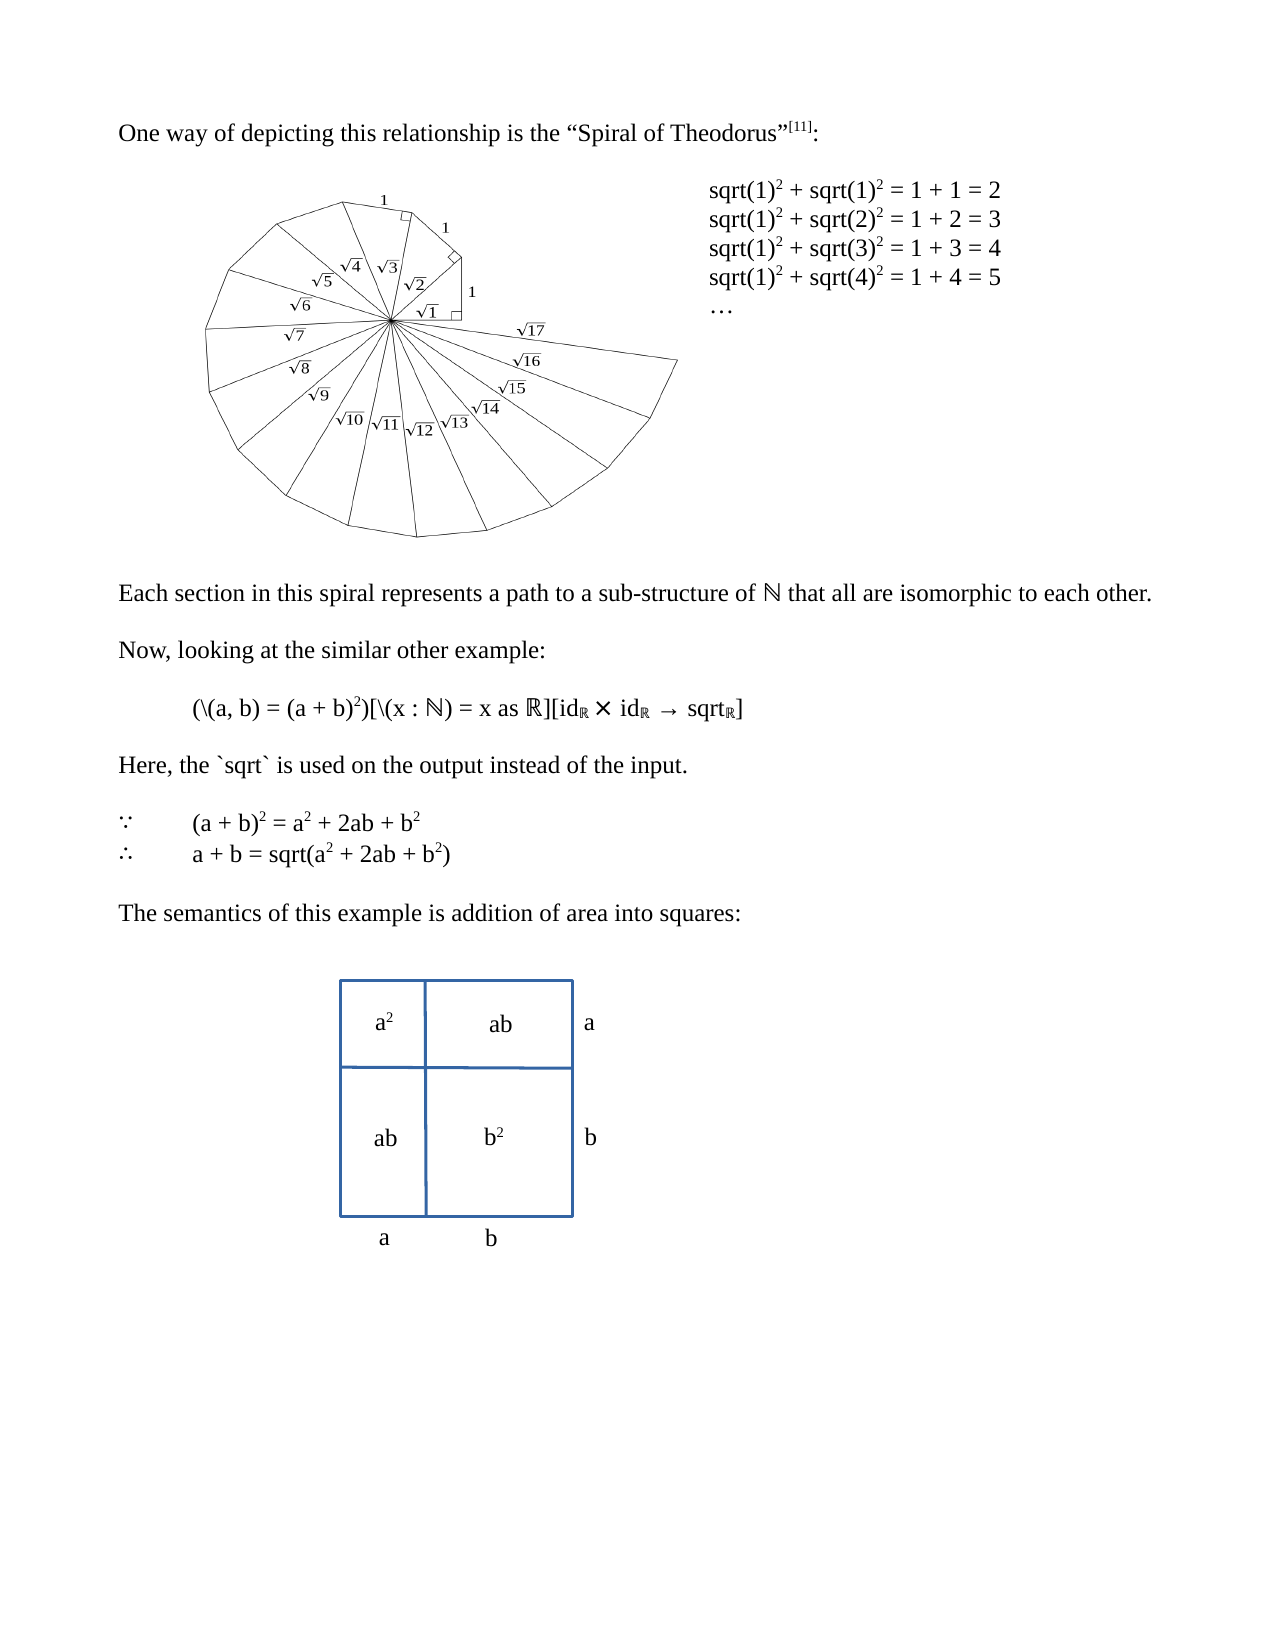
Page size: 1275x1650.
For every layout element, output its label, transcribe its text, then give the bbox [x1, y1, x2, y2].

text The semantics of this example is addition of area into squares: [118, 898, 1157, 927]
text Now, looking at the similar other example: [118, 636, 1157, 664]
picture [193, 186, 684, 545]
text (\(a, b) = (a + b)2)[\(x : ℕ) = x as ℝ][idℝ ⨯ idℝ → sqrtℝ] [118, 693, 1157, 722]
text Each section in this spiral represents a path to a sub-structure of ℕ that all are isomorphic to each other. [118, 578, 1157, 607]
text One way of depicting this relationship is the “Spiral of Theodorus”[11]: [118, 118, 1157, 147]
text sqrt(1)2 + sqrt(1)2 = 1 + 1 = 2 [118, 176, 1157, 204]
text sqrt(1)2 + sqrt(2)2 = 1 + 2 = 3 [684, 204, 1157, 233]
text ∴ a + b = sqrt(a2 + 2ab + b2) [118, 839, 1157, 870]
text Here, the `sqrt` is used on the output instead of the input. [118, 751, 1157, 779]
text sqrt(1)2 + sqrt(4)2 = 1 + 4 = 5 [684, 262, 1157, 291]
text sqrt(1)2 + sqrt(3)2 = 1 + 3 = 4 [684, 233, 1157, 262]
text [118, 291, 193, 319]
text [118, 262, 193, 291]
text ∵ (a + b)2 = a2 + 2ab + b2 [118, 808, 1157, 839]
text [118, 233, 193, 262]
text … [684, 291, 1157, 319]
text [118, 204, 193, 233]
